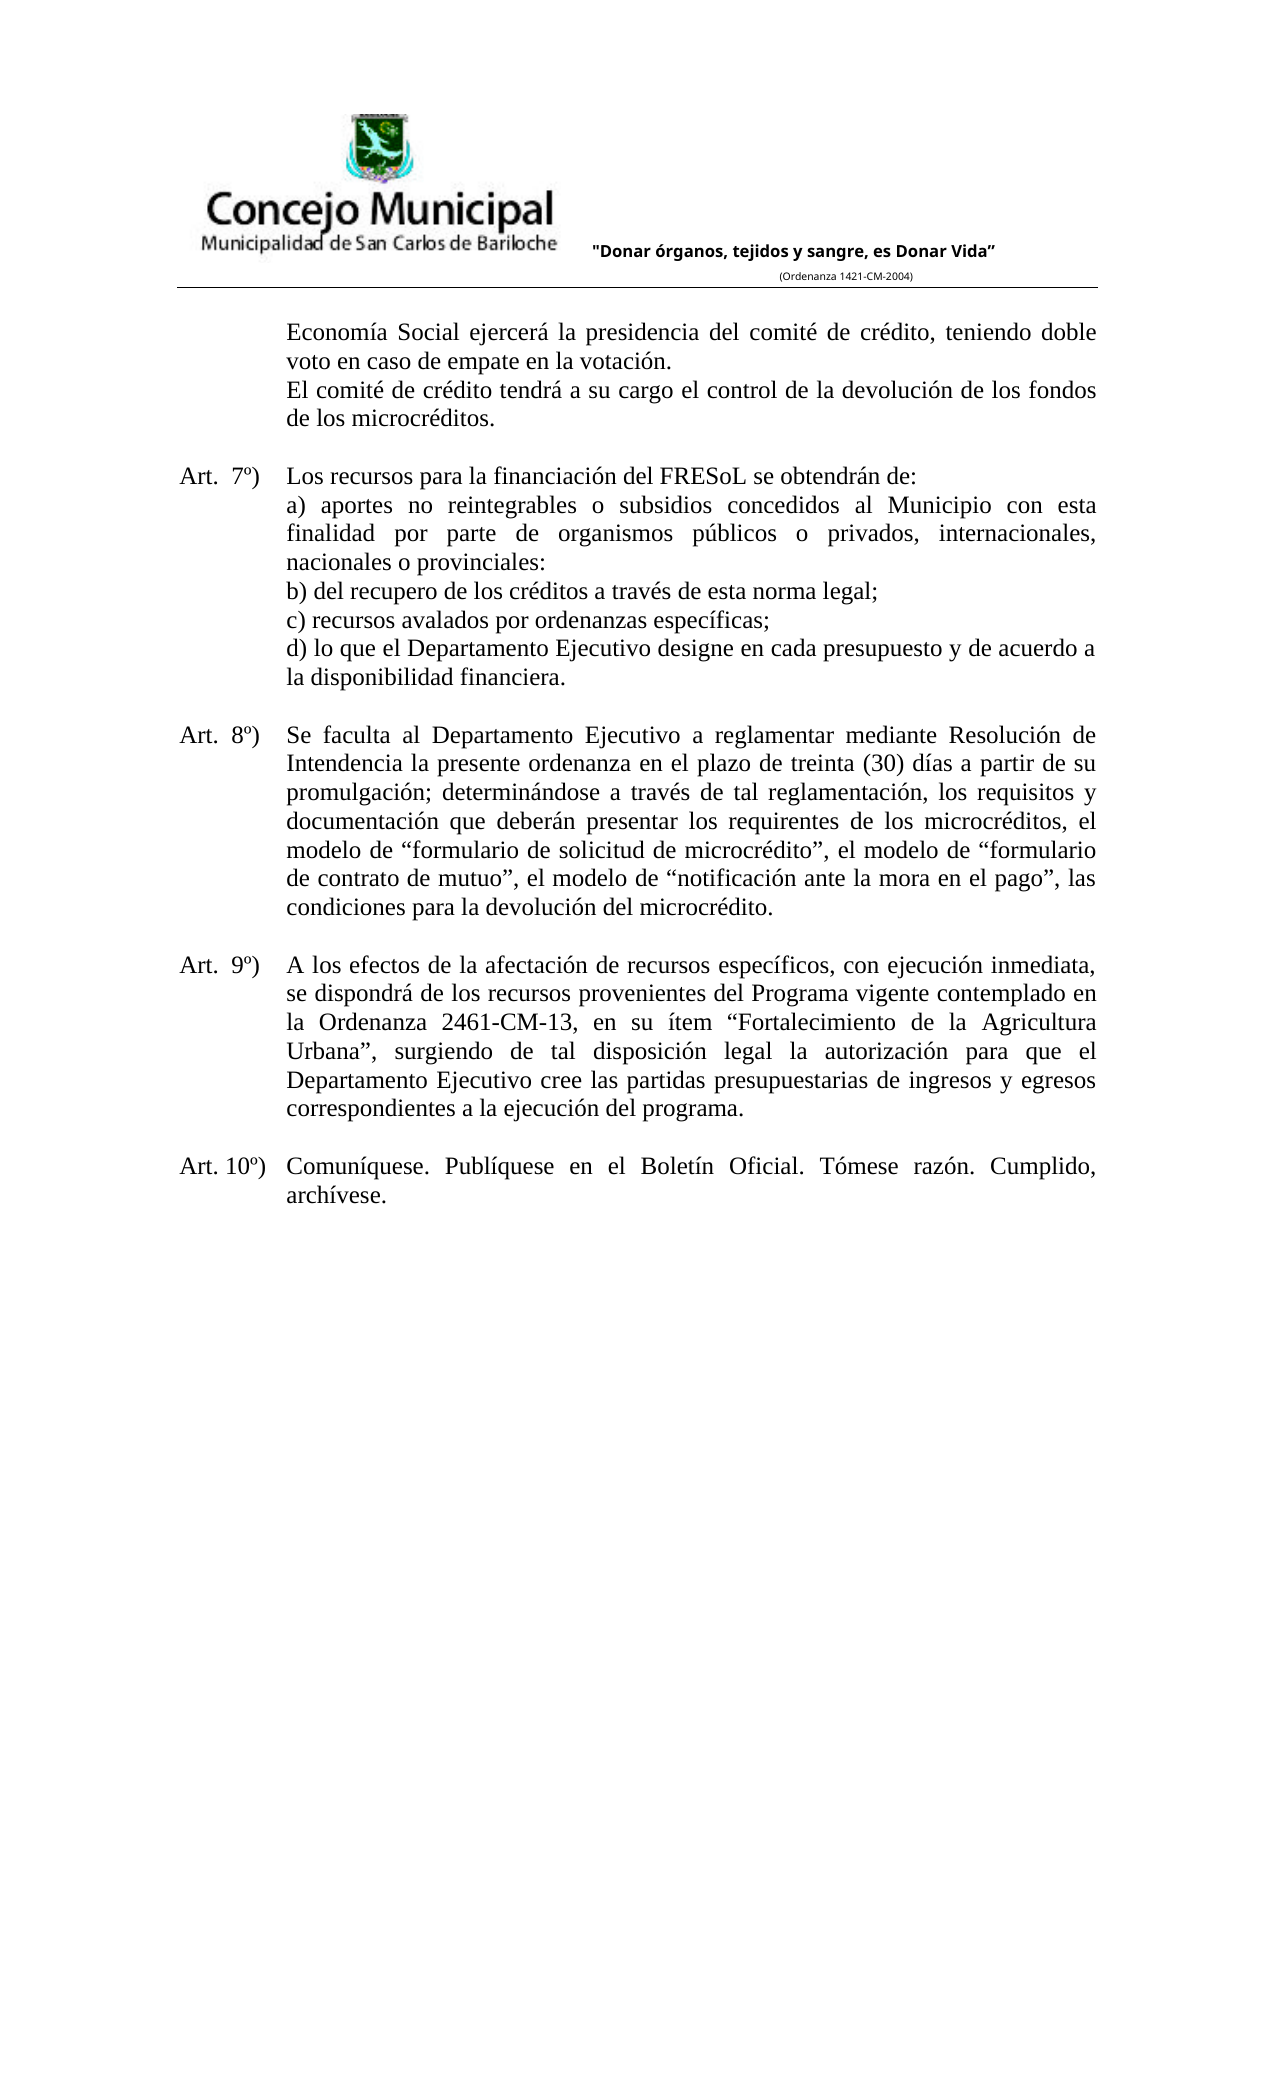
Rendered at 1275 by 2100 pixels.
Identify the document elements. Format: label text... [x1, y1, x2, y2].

table_cell Se faculta al Departamento Ejecutivo a reglamentar mediante Resolución de Intendencia la presente ordenanza en el plazo de treinta (30) días a partir de su promulgación; determinándose a través de tal reglamentación, los requisitos y documentación que deberán presentar los requirentes de los microcréditos, el modelo de “formulario de solicitud de microcrédito”, el modelo de “formulario de contrato de mutuo”, el modelo de “notificación ante la mora en el pago”, las condiciones para la devolución del microcrédito. [279, 720, 1104, 950]
table_cell Comuníquese. Publíquese en el Boletín Oficial. Tómese razón. Cumplido, archívese. [279, 1151, 1104, 1208]
table_cell [172, 317, 279, 461]
table_cell A los efectos de la afectación de recursos específicos, con ejecución inmediata, se dispondrá de los recursos provenientes del Programa vigente contemplado en la Ordenanza 2461-CM-13, en su ítem “Fortalecimiento de la Agricultura Urbana”, surgiendo de tal disposición legal la autorización para que el Departamento Ejecutivo cree las partidas presupuestarias de ingresos y egresos correspondientes a la ejecución del programa. [279, 950, 1104, 1151]
table_cell Los recursos para la financiación del FRESoL se obtendrán de: a) aportes no reintegrables o subsidios concedidos al Municipio con esta finalidad por parte de organismos públicos o privados, internacionales, nacionales o provinciales: b) del recupero de los créditos a través de esta norma legal; c) recursos avalados por ordenanzas específicas; d) lo que el Departamento Ejecutivo designe en cada presupuesto y de acuerdo a la disponibilidad financiera. [279, 461, 1104, 720]
table_cell Economía Social ejercerá la presidencia del comité de crédito, teniendo doble voto en caso de empate en la votación. El comité de crédito tendrá a su cargo el control de la devolución de los fondos de los microcréditos. [279, 317, 1104, 461]
table_cell Art. 10º) [172, 1151, 279, 1208]
table_cell Art. 7º) [172, 461, 279, 720]
picture [177, 114, 589, 264]
table_cell Art. 9º) [172, 950, 279, 1151]
table_cell Art. 8º) [172, 720, 279, 950]
